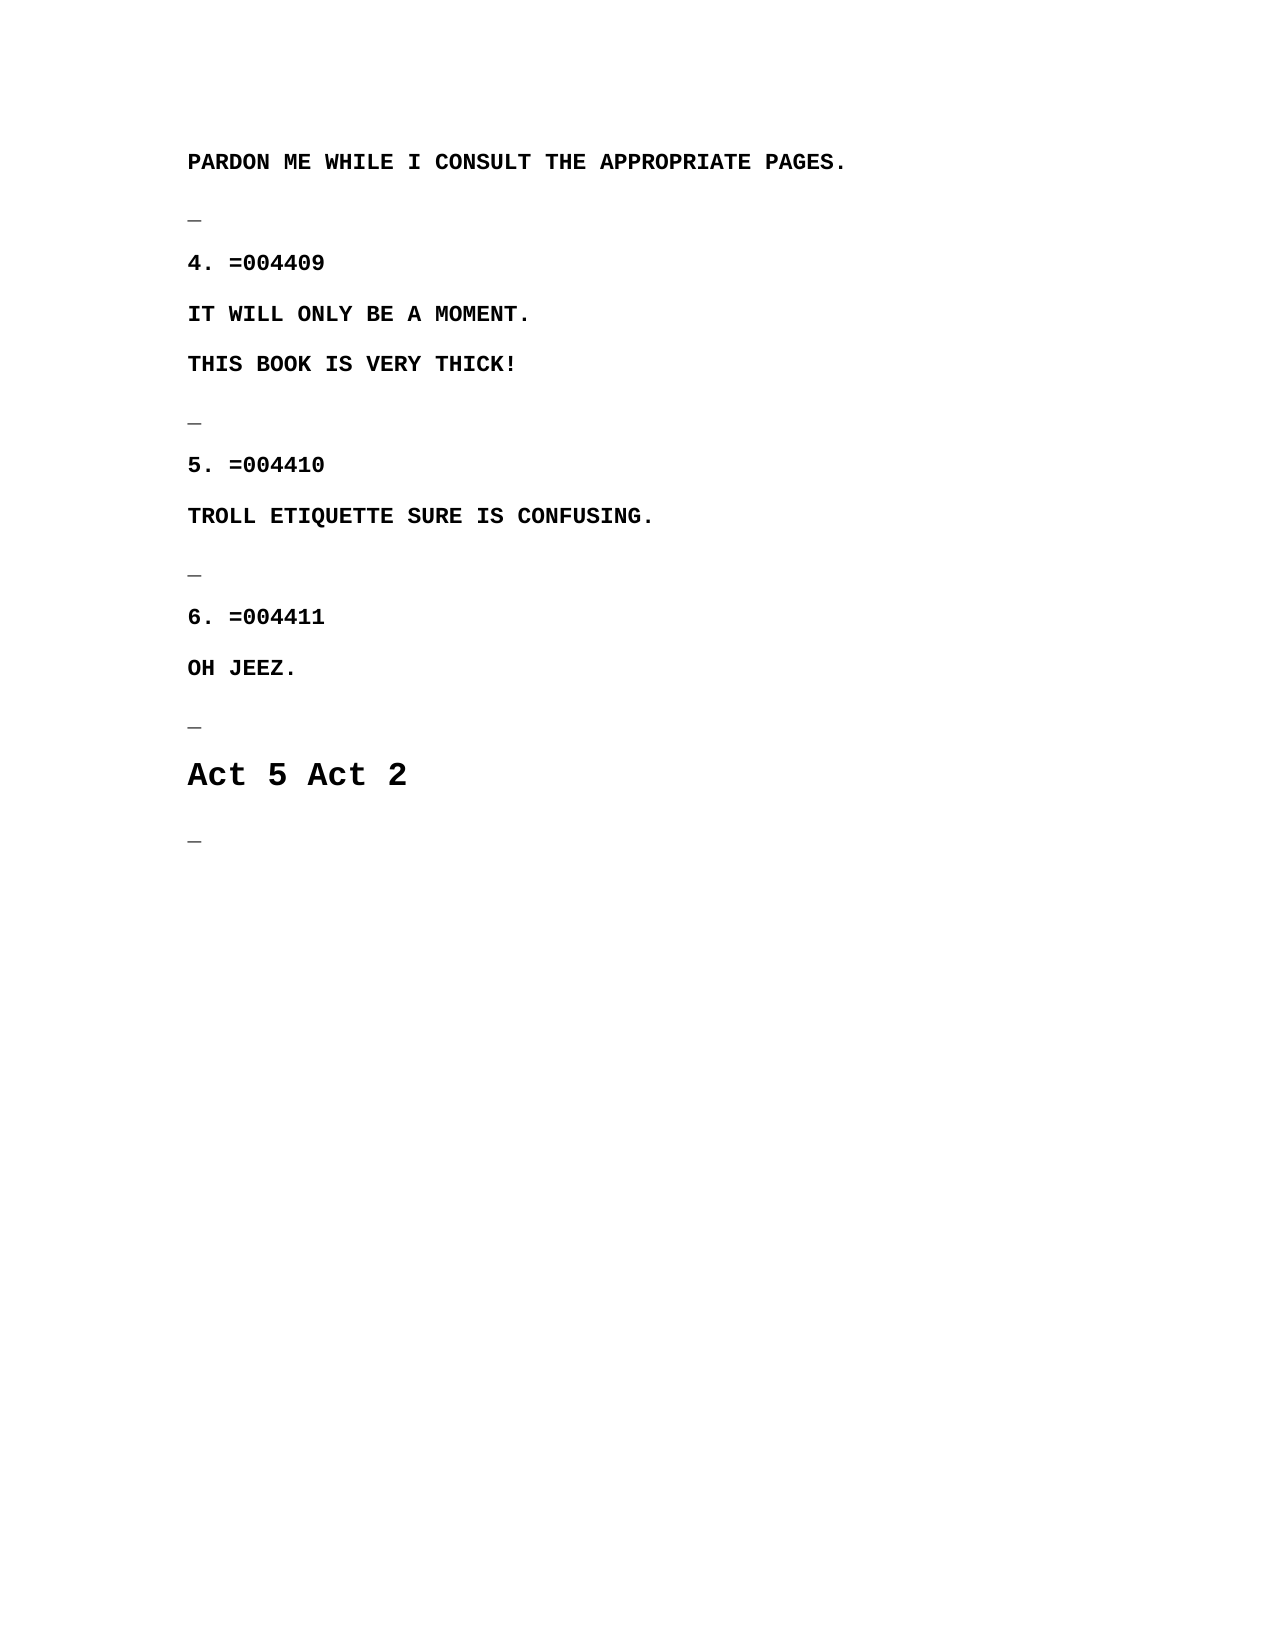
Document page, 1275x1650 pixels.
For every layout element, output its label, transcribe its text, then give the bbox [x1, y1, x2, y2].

text _ [187, 707, 1087, 733]
text IT WILL ONLY BE A MOMENT. [187, 302, 1087, 328]
text _ [187, 201, 1087, 227]
text TROLL ETIQUETTE SURE IS CONFUSING. [187, 504, 1087, 530]
text _ [187, 403, 1087, 429]
text 6. =004411 [187, 606, 1087, 632]
text 4. =004409 [187, 251, 1087, 277]
text PARDON ME WHILE I CONSULT THE APPROPRIATE PAGES. [187, 150, 1087, 176]
text _ [187, 822, 1087, 848]
text OH JEEZ. [187, 656, 1087, 682]
text 5. =004410 [187, 454, 1087, 480]
text THIS BOOK IS VERY THICK! [187, 352, 1087, 378]
text Act 5 Act 2 [187, 757, 1087, 795]
text _ [187, 555, 1087, 581]
